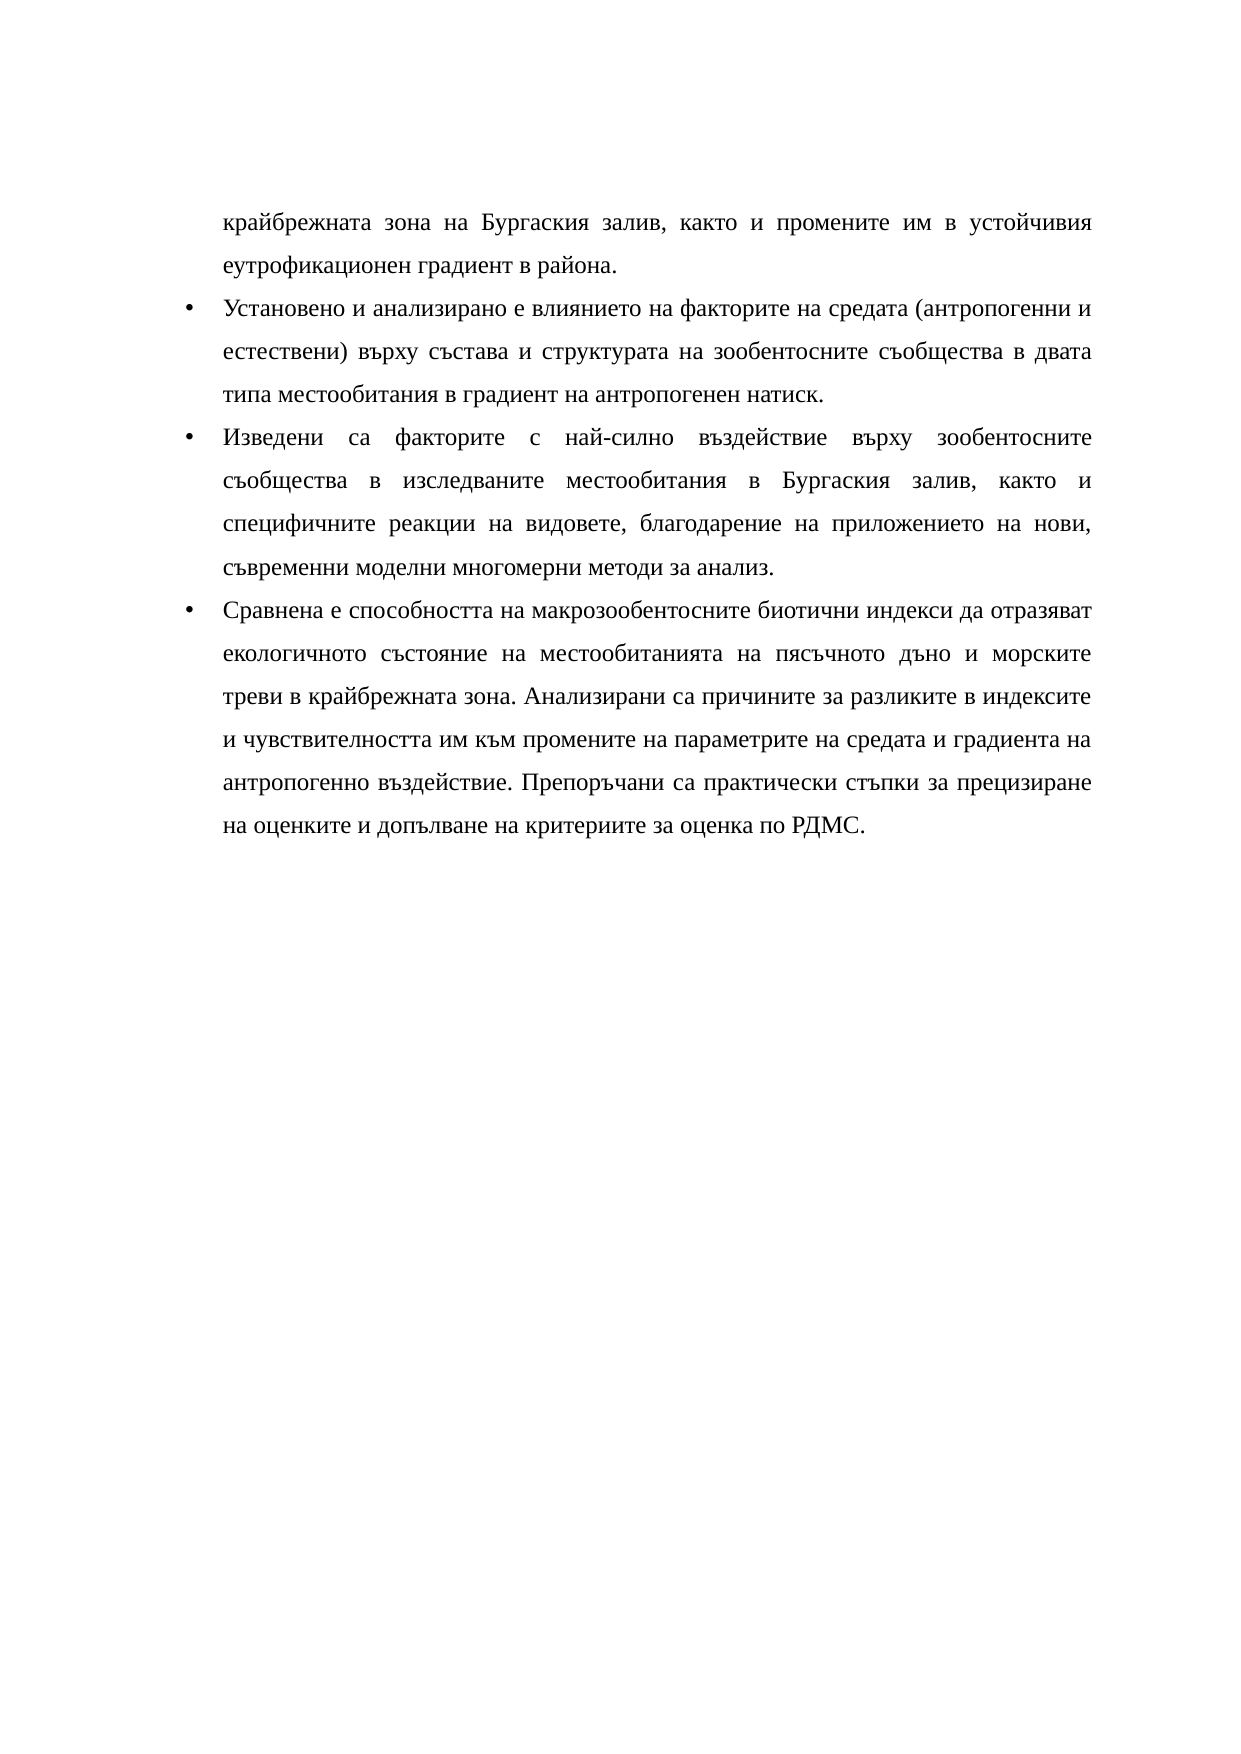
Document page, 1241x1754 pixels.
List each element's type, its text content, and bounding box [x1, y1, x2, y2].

list Установено и анализирано е влиянието на факторите на средата (антропогенни и естествени) върху състава и структурата на зообентосните съобщества в двата типа местообитания в градиент на антропогенен натиск. [185, 293, 1093, 408]
list крайбрежната зона на Бургаския залив, както и промените им в устойчивия еутрофикационен градиент в района. [185, 207, 1093, 278]
list Изведени са факторите с най-силно въздействие върху зообентосните съобщества в изследваните местообитания в Бургаския залив, както и специфичните реакции на видовете, благодарение на приложението на нови, съвременни моделни многомерни методи за анализ. [185, 422, 1093, 580]
list Сравнена е способността на макрозообентосните биотични индекси да отразяват екологичното състояние на местообитанията на пясъчното дъно и морските треви в крайбрежната зона. Анализирани са причините за разликите в индексите и чувствителността им към промените на параметрите на средата и градиента на антропогенно въздействие. Препоръчани са практически стъпки за прецизиране на оценките и допълване на критериите за оценка по РДМС. [185, 595, 1093, 839]
